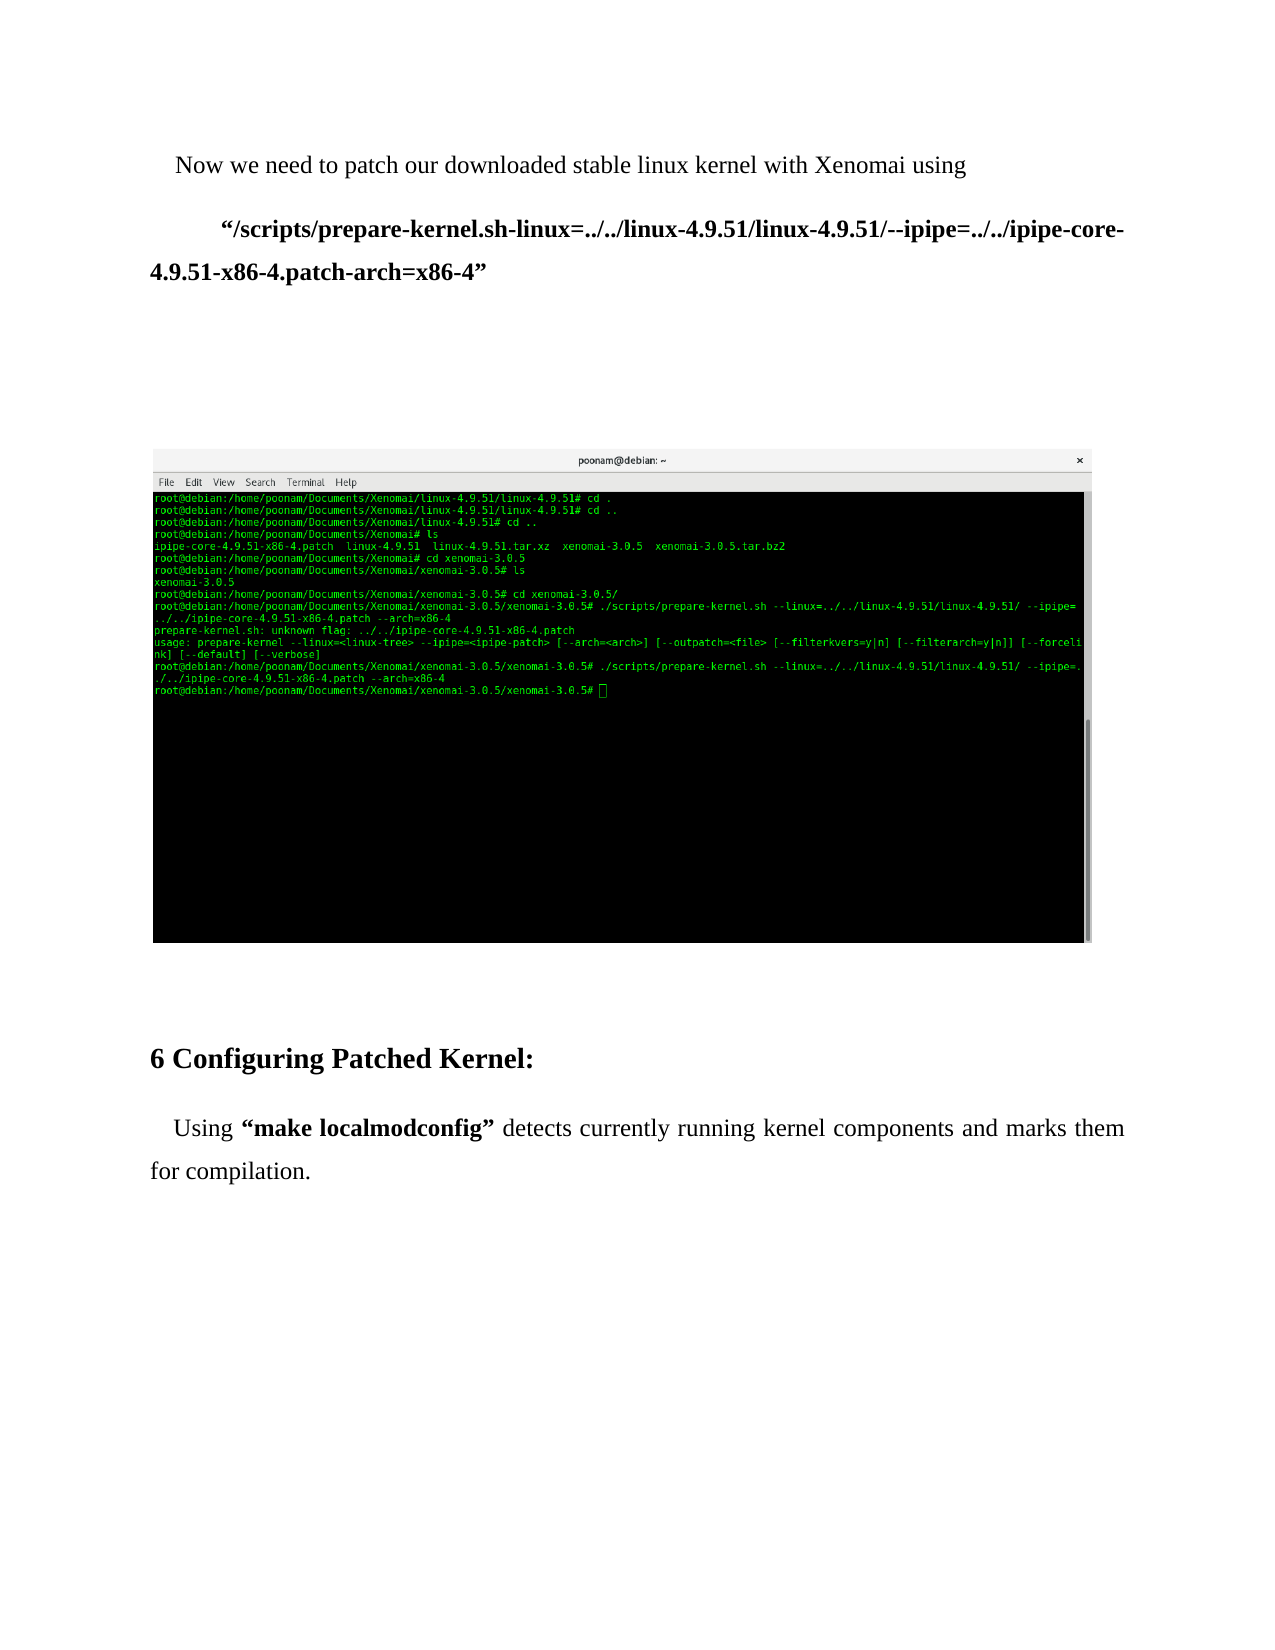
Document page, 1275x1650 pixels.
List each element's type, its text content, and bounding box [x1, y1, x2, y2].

text 6 Configuring Patched Kernel: [150, 1041, 1125, 1075]
text “/scripts/prepare-kernel.sh-linux=../../linux-4.9.51/linux-4.9.51/--ipipe=../../ipipe-core- 4.9.51-x86-4.patch-arch=x86-4” [150, 214, 1125, 286]
text Using “make localmodconfig” detects currently running kernel components and marks them for compilation. [150, 1113, 1125, 1184]
text Now we need to patch our downloaded stable linux kernel with Xenomai using [150, 150, 1125, 179]
picture [153, 448, 1092, 943]
